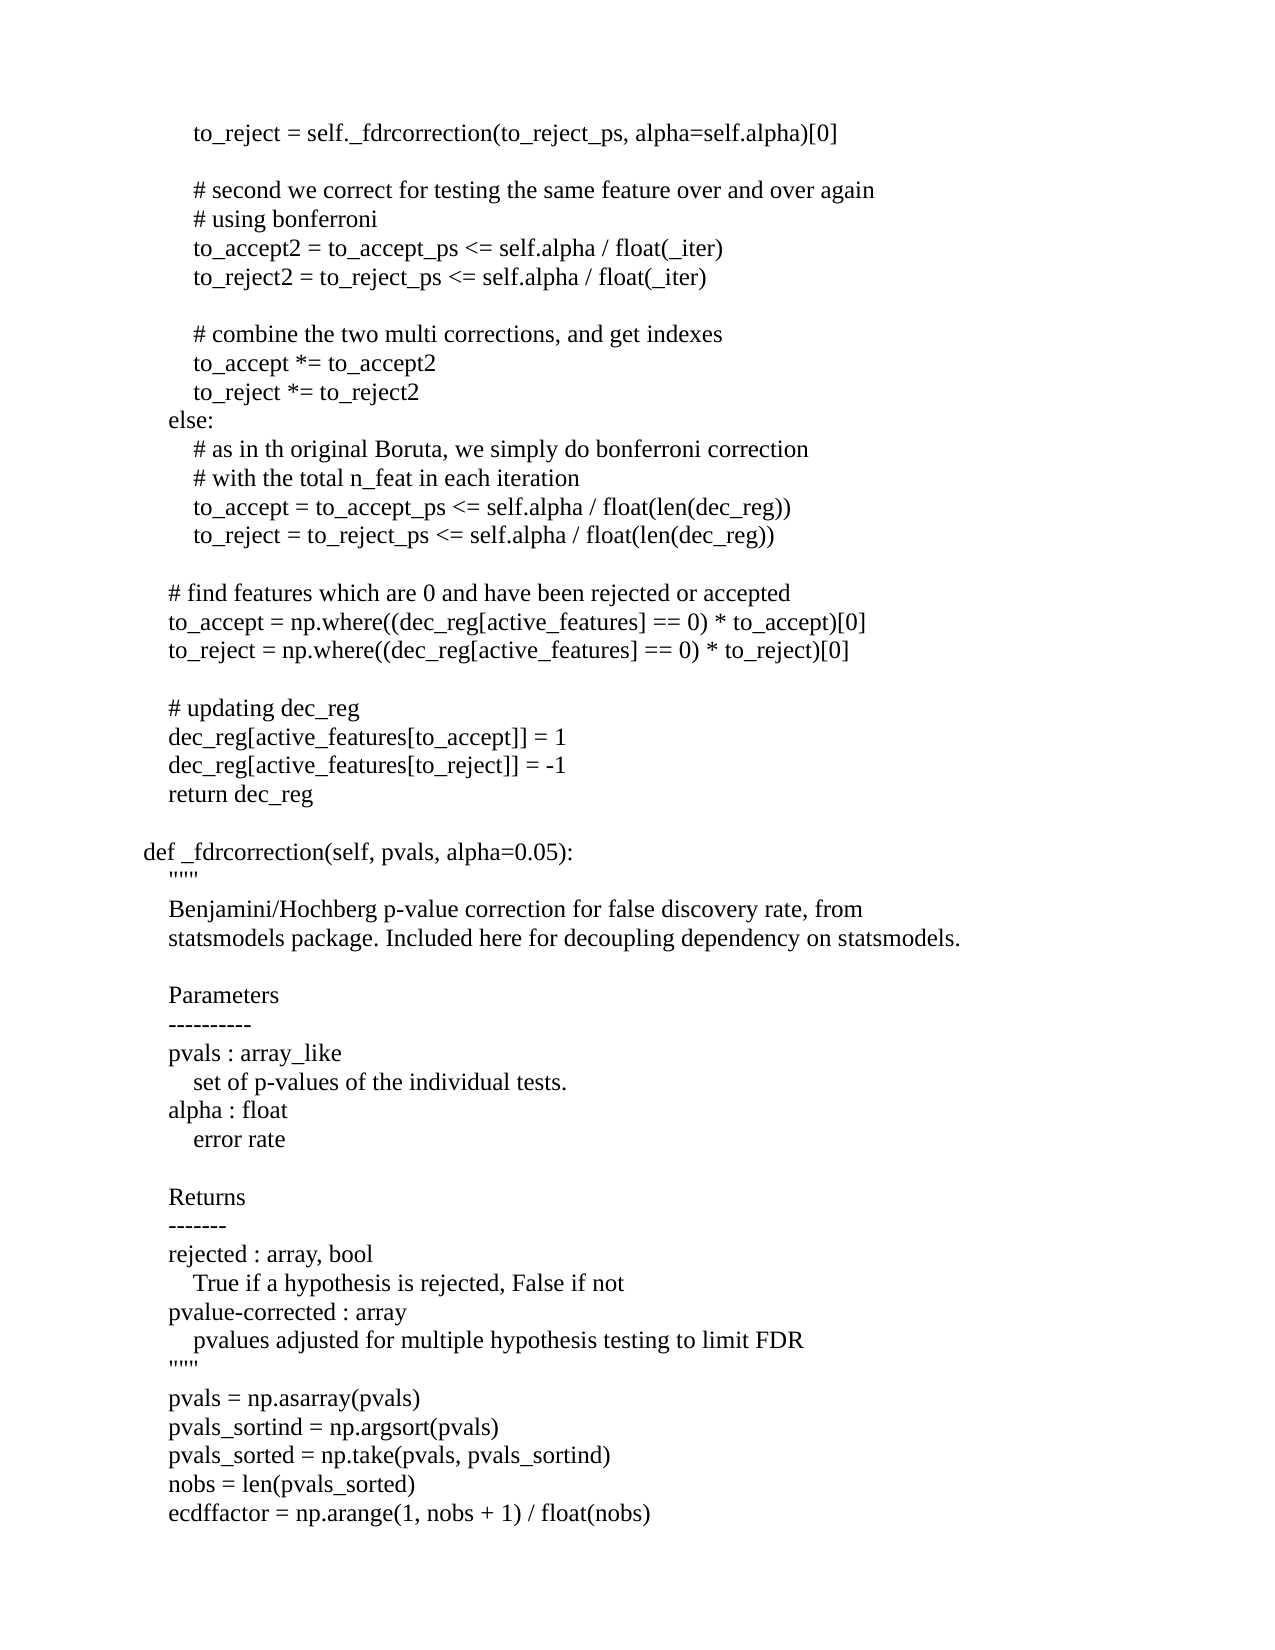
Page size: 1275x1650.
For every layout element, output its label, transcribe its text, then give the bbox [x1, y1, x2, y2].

text to_reject = self._fdrcorrection(to_reject_ps, alpha=self.alpha)[0] [118, 118, 1157, 147]
text # using bonferroni [118, 204, 1157, 233]
text to_reject *= to_reject2 [118, 377, 1157, 406]
text # combine the two multi corrections, and get indexes [118, 319, 1157, 348]
text """ [118, 1354, 1157, 1383]
text ecdffactor = np.arange(1, nobs + 1) / float(nobs) [118, 1498, 1157, 1527]
text # second we correct for testing the same feature over and over again [118, 176, 1157, 204]
text dec_reg[active_features[to_accept]] = 1 [118, 722, 1157, 751]
text # with the total n_feat in each iteration [118, 463, 1157, 492]
text error rate [118, 1124, 1157, 1153]
text statsmodels package. Included here for decoupling dependency on statsmodels. [118, 923, 1157, 952]
text pvals = np.asarray(pvals) [118, 1383, 1157, 1412]
text """ [118, 866, 1157, 894]
text ------- [118, 1211, 1157, 1239]
text def _fdrcorrection(self, pvals, alpha=0.05): [118, 837, 1157, 866]
text # find features which are 0 and have been rejected or accepted [118, 578, 1157, 607]
text to_reject = np.where((dec_reg[active_features] == 0) * to_reject)[0] [118, 636, 1157, 664]
text rejected : array, bool [118, 1239, 1157, 1268]
text return dec_reg [118, 779, 1157, 808]
text pvals_sorted = np.take(pvals, pvals_sortind) [118, 1441, 1157, 1469]
text else: [118, 406, 1157, 434]
text set of p-values of the individual tests. [118, 1067, 1157, 1096]
text to_reject2 = to_reject_ps <= self.alpha / float(_iter) [118, 262, 1157, 291]
text dec_reg[active_features[to_reject]] = -1 [118, 751, 1157, 779]
text nobs = len(pvals_sorted) [118, 1469, 1157, 1498]
text Returns [118, 1182, 1157, 1211]
text to_accept = np.where((dec_reg[active_features] == 0) * to_accept)[0] [118, 607, 1157, 636]
text # updating dec_reg [118, 693, 1157, 722]
text pvalue-corrected : array [118, 1297, 1157, 1326]
text Parameters [118, 981, 1157, 1009]
text alpha : float [118, 1096, 1157, 1124]
text True if a hypothesis is rejected, False if not [118, 1268, 1157, 1297]
text pvals_sortind = np.argsort(pvals) [118, 1412, 1157, 1441]
text pvals : array_like [118, 1038, 1157, 1067]
text to_accept = to_accept_ps <= self.alpha / float(len(dec_reg)) [118, 492, 1157, 521]
text ---------- [118, 1009, 1157, 1038]
text pvalues adjusted for multiple hypothesis testing to limit FDR [118, 1326, 1157, 1354]
text Benjamini/Hochberg p-value correction for false discovery rate, from [118, 894, 1157, 923]
text # as in th original Boruta, we simply do bonferroni correction [118, 434, 1157, 463]
text to_accept *= to_accept2 [118, 348, 1157, 377]
text to_reject = to_reject_ps <= self.alpha / float(len(dec_reg)) [118, 521, 1157, 549]
text to_accept2 = to_accept_ps <= self.alpha / float(_iter) [118, 233, 1157, 262]
